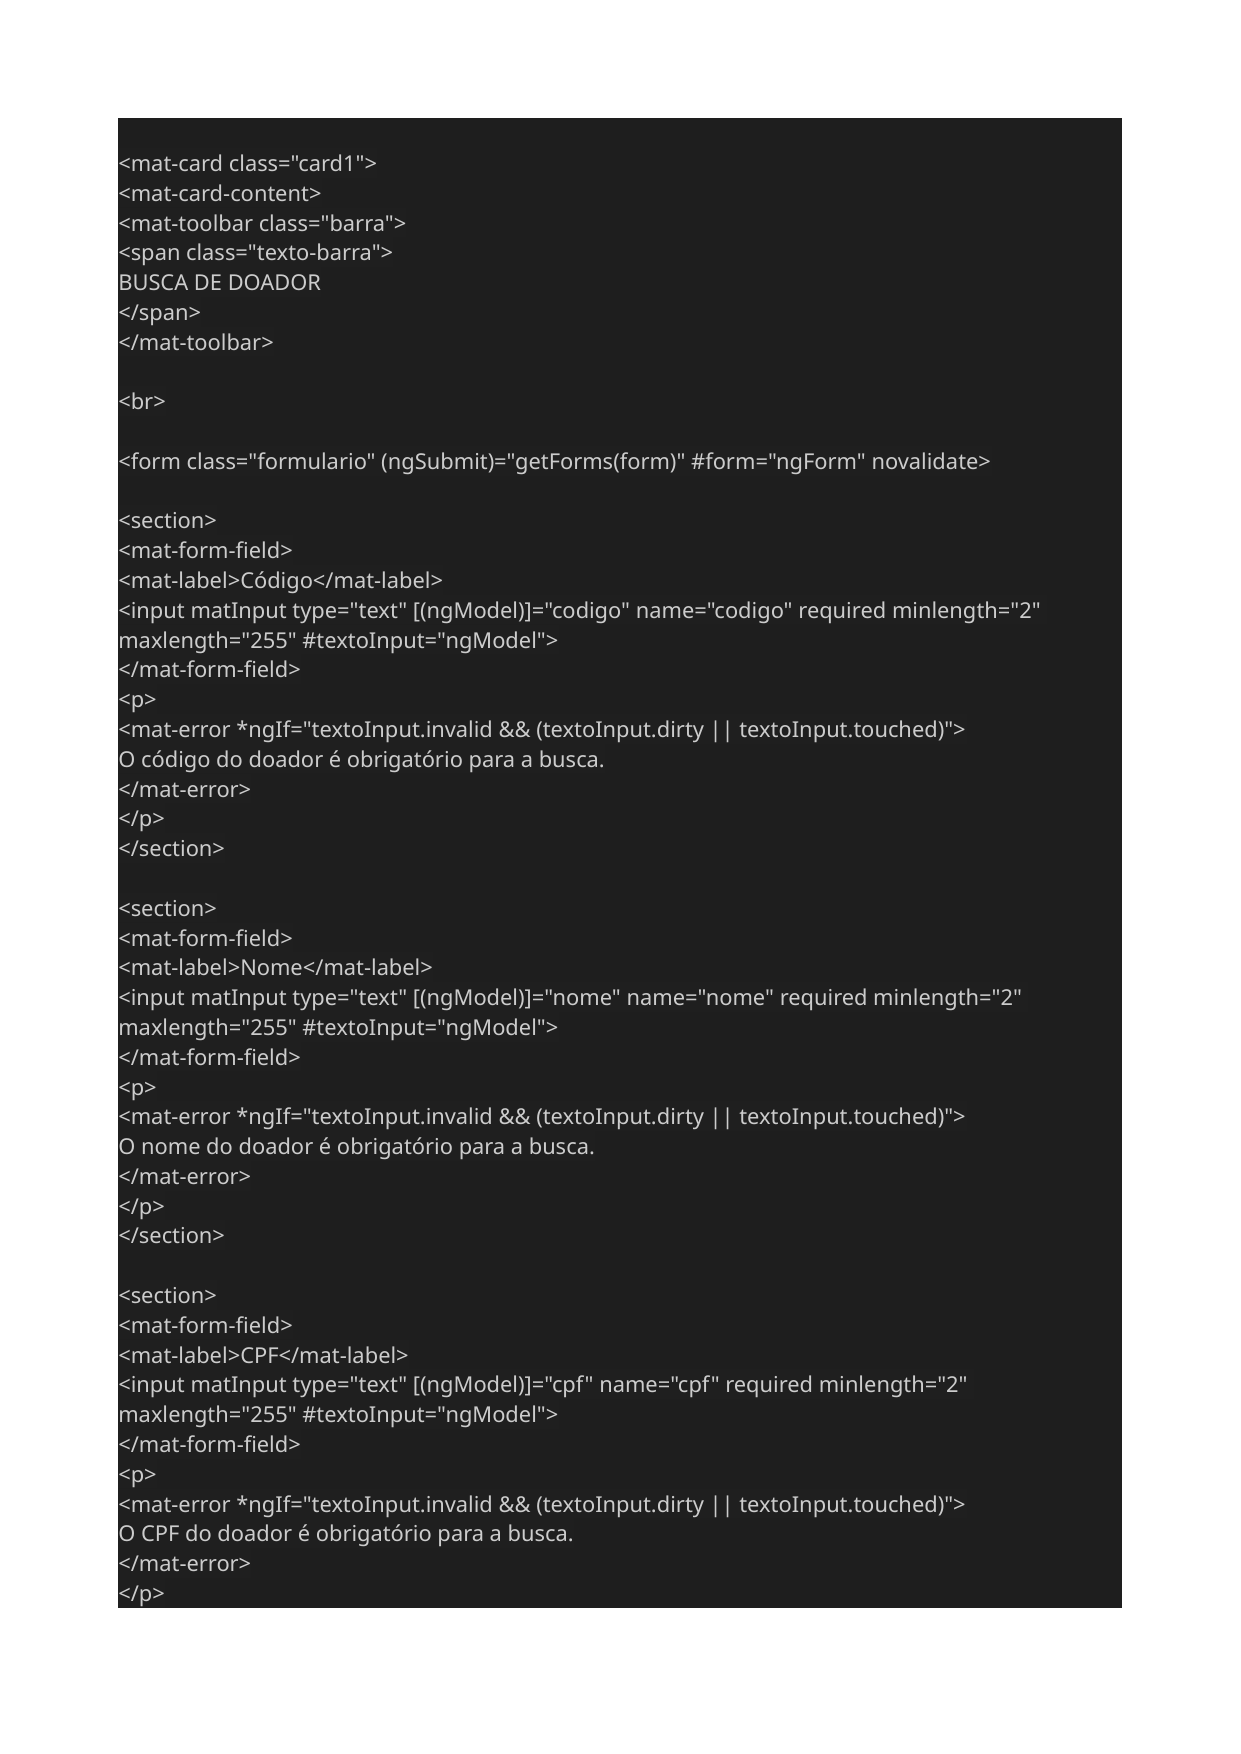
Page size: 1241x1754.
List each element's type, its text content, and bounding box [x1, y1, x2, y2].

text </p> [118, 803, 1122, 833]
text O CPF do doador é obrigatório para a busca. [118, 1518, 1122, 1548]
text <mat-label>CPF</mat-label> [118, 1339, 1122, 1369]
text </span> [118, 297, 1122, 327]
text <span class="texto-barra"> [118, 237, 1122, 267]
text </mat-error> [118, 1161, 1122, 1191]
text <mat-label>Nome</mat-label> [118, 952, 1122, 982]
text <mat-label>Código</mat-label> [118, 565, 1122, 595]
text <mat-card class="card1"> [118, 148, 1122, 178]
text <mat-form-field> [118, 1310, 1122, 1339]
text </p> [118, 1578, 1122, 1608]
text </mat-toolbar> [118, 327, 1122, 356]
text </mat-form-field> [118, 654, 1122, 684]
text </mat-form-field> [118, 1429, 1122, 1459]
text </mat-form-field> [118, 1042, 1122, 1071]
text <mat-card-content> [118, 178, 1122, 207]
text <br> [118, 386, 1122, 416]
text <p> [118, 1071, 1122, 1101]
text <mat-form-field> [118, 922, 1122, 952]
text <section> [118, 1280, 1122, 1310]
text <section> [118, 893, 1122, 922]
text <p> [118, 684, 1122, 714]
text <mat-error *ngIf="textoInput.invalid && (textoInput.dirty || textoInput.touched)"> [118, 1488, 1122, 1518]
text O nome do doador é obrigatório para a busca. [118, 1131, 1122, 1161]
text <mat-error *ngIf="textoInput.invalid && (textoInput.dirty || textoInput.touched)"> [118, 1101, 1122, 1131]
text </section> [118, 833, 1122, 863]
text <mat-toolbar class="barra"> [118, 207, 1122, 237]
text BUSCA DE DOADOR [118, 267, 1122, 297]
text <input matInput type="text" [(ngModel)]="cpf" name="cpf" required minlength="2" maxlength="255" #textoInput="ngModel"> [118, 1369, 1122, 1429]
text <section> [118, 505, 1122, 535]
text </mat-error> [118, 1548, 1122, 1578]
text O código do doador é obrigatório para a busca. [118, 744, 1122, 773]
text <input matInput type="text" [(ngModel)]="nome" name="nome" required minlength="2" maxlength="255" #textoInput="ngModel"> [118, 982, 1122, 1042]
text <mat-form-field> [118, 535, 1122, 565]
text <p> [118, 1459, 1122, 1488]
text <input matInput type="text" [(ngModel)]="codigo" name="codigo" required minlength="2" maxlength="255" #textoInput="ngModel"> [118, 595, 1122, 654]
text </mat-error> [118, 773, 1122, 803]
text <mat-error *ngIf="textoInput.invalid && (textoInput.dirty || textoInput.touched)"> [118, 714, 1122, 744]
text </section> [118, 1220, 1122, 1250]
text <form class="formulario" (ngSubmit)="getForms(form)" #form="ngForm" novalidate> [118, 446, 1122, 476]
text </p> [118, 1191, 1122, 1220]
